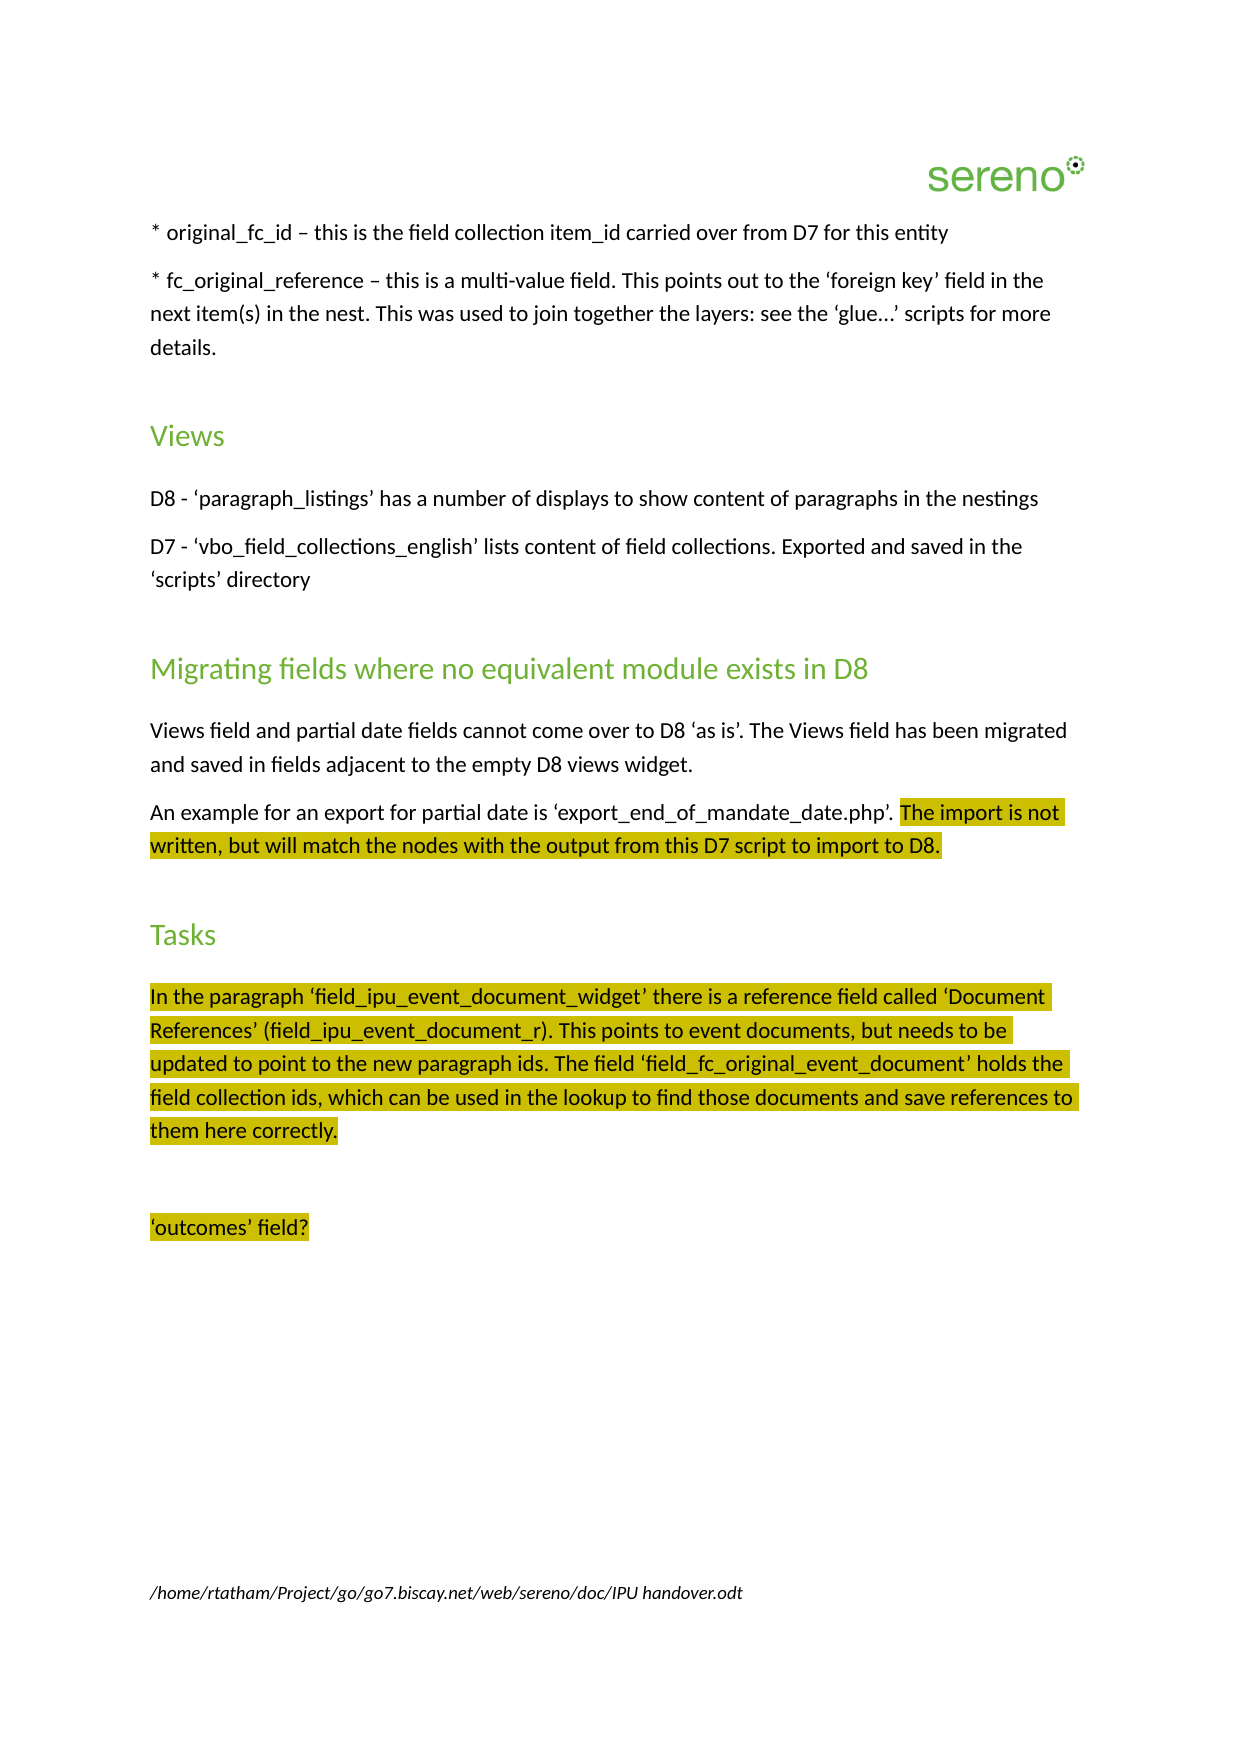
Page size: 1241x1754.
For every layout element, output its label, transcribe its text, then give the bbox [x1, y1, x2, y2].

subtitle Views [150, 416, 1090, 454]
text * original_fc_id – this is the field collection item_id carried over from D7 for this entity [150, 218, 1090, 246]
text D8 - ‘paragraph_listings’ has a number of displays to show content of paragraphs in the nestings [150, 484, 1090, 512]
subtitle Tasks [150, 915, 1090, 953]
text Views field and partial date fields cannot come over to D8 ‘as is’. The Views field has been migrated and saved in fields adjacent to the empty D8 views widget. [150, 716, 1090, 778]
text In the paragraph ‘field_ipu_event_document_widget’ there is a reference field called ‘Document References’ (field_ipu_event_document_r). This points to event documents, but needs to be updated to point to the new paragraph ids. The field ‘field_fc_original_event_document’ holds the field collection ids, which can be used in the lookup to find those documents and save references to them here correctly. [150, 982, 1090, 1145]
text An example for an export for partial date is ‘export_end_of_mandate_date.php’. The import is not written, but will match the nodes with the output from this D7 script to import to D8. [150, 798, 1090, 859]
text * fc_original_reference – this is a multi-value field. This points out to the ‘foreign key’ field in the next item(s) in the nest. This was used to join together the layers: see the ‘glue...’ scripts for more details. [150, 266, 1090, 361]
subtitle Migrating fields where no equivalent module exists in D8 [150, 649, 1090, 687]
text D7 - ‘vbo_field_collections_english’ lists content of field collections. Exported and saved in the ‘scripts’ directory [150, 532, 1090, 593]
text ‘outcomes’ field? [150, 1213, 1090, 1241]
picture [928, 155, 1085, 192]
